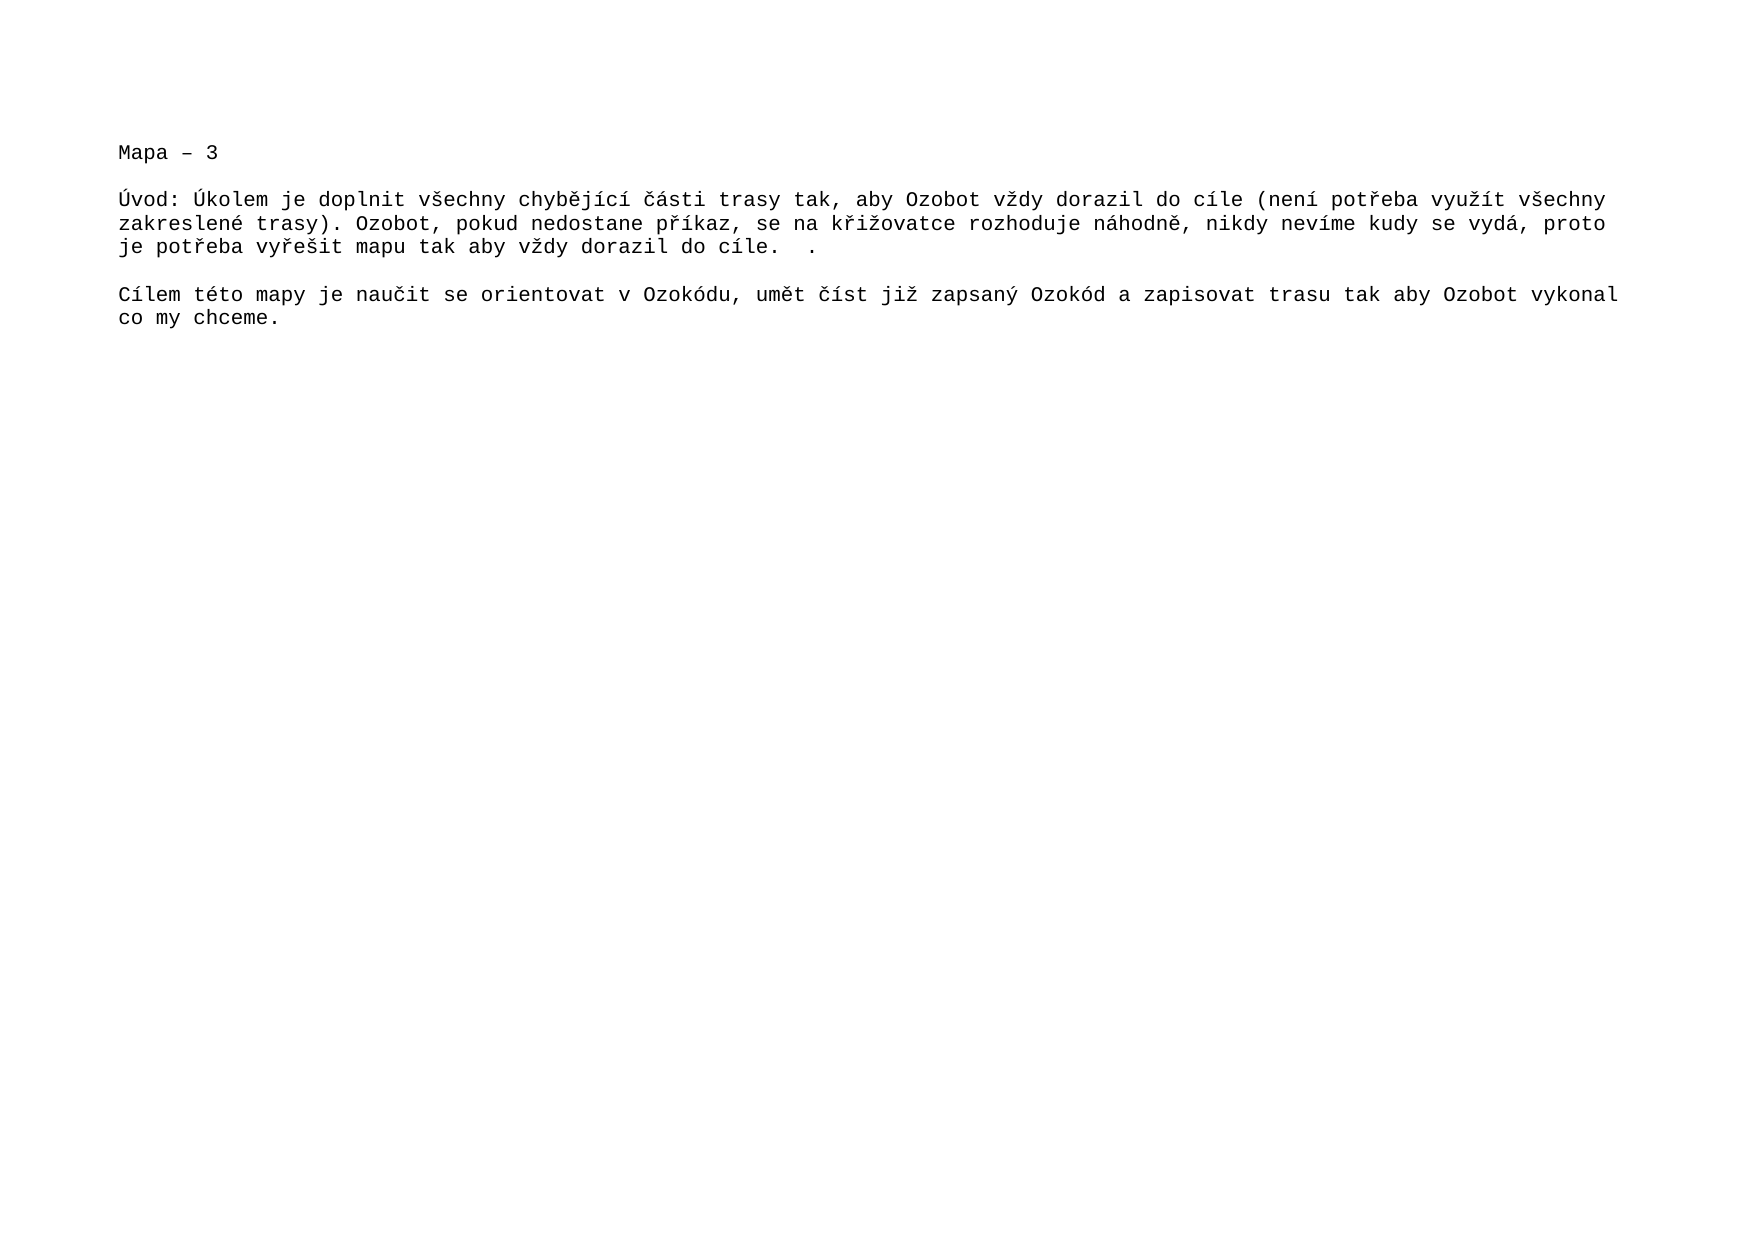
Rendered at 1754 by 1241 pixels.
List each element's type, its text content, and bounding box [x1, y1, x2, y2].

text Cílem této mapy je naučit se orientovat v Ozokódu, umět číst již zapsaný Ozokód a zapisovat trasu tak aby Ozobot vykonal co my chceme. [118, 284, 1636, 331]
text Úvod: Úkolem je doplnit všechny chybějící části trasy tak, aby Ozobot vždy dorazil do cíle (není potřeba využít všechny zakreslené trasy). Ozobot, pokud nedostane příkaz, se na křižovatce rozhoduje náhodně, nikdy nevíme kudy se vydá, proto je potřeba vyřešit mapu tak aby vždy dorazil do cíle. . [118, 189, 1636, 260]
text Mapa – 3 [118, 142, 1636, 165]
